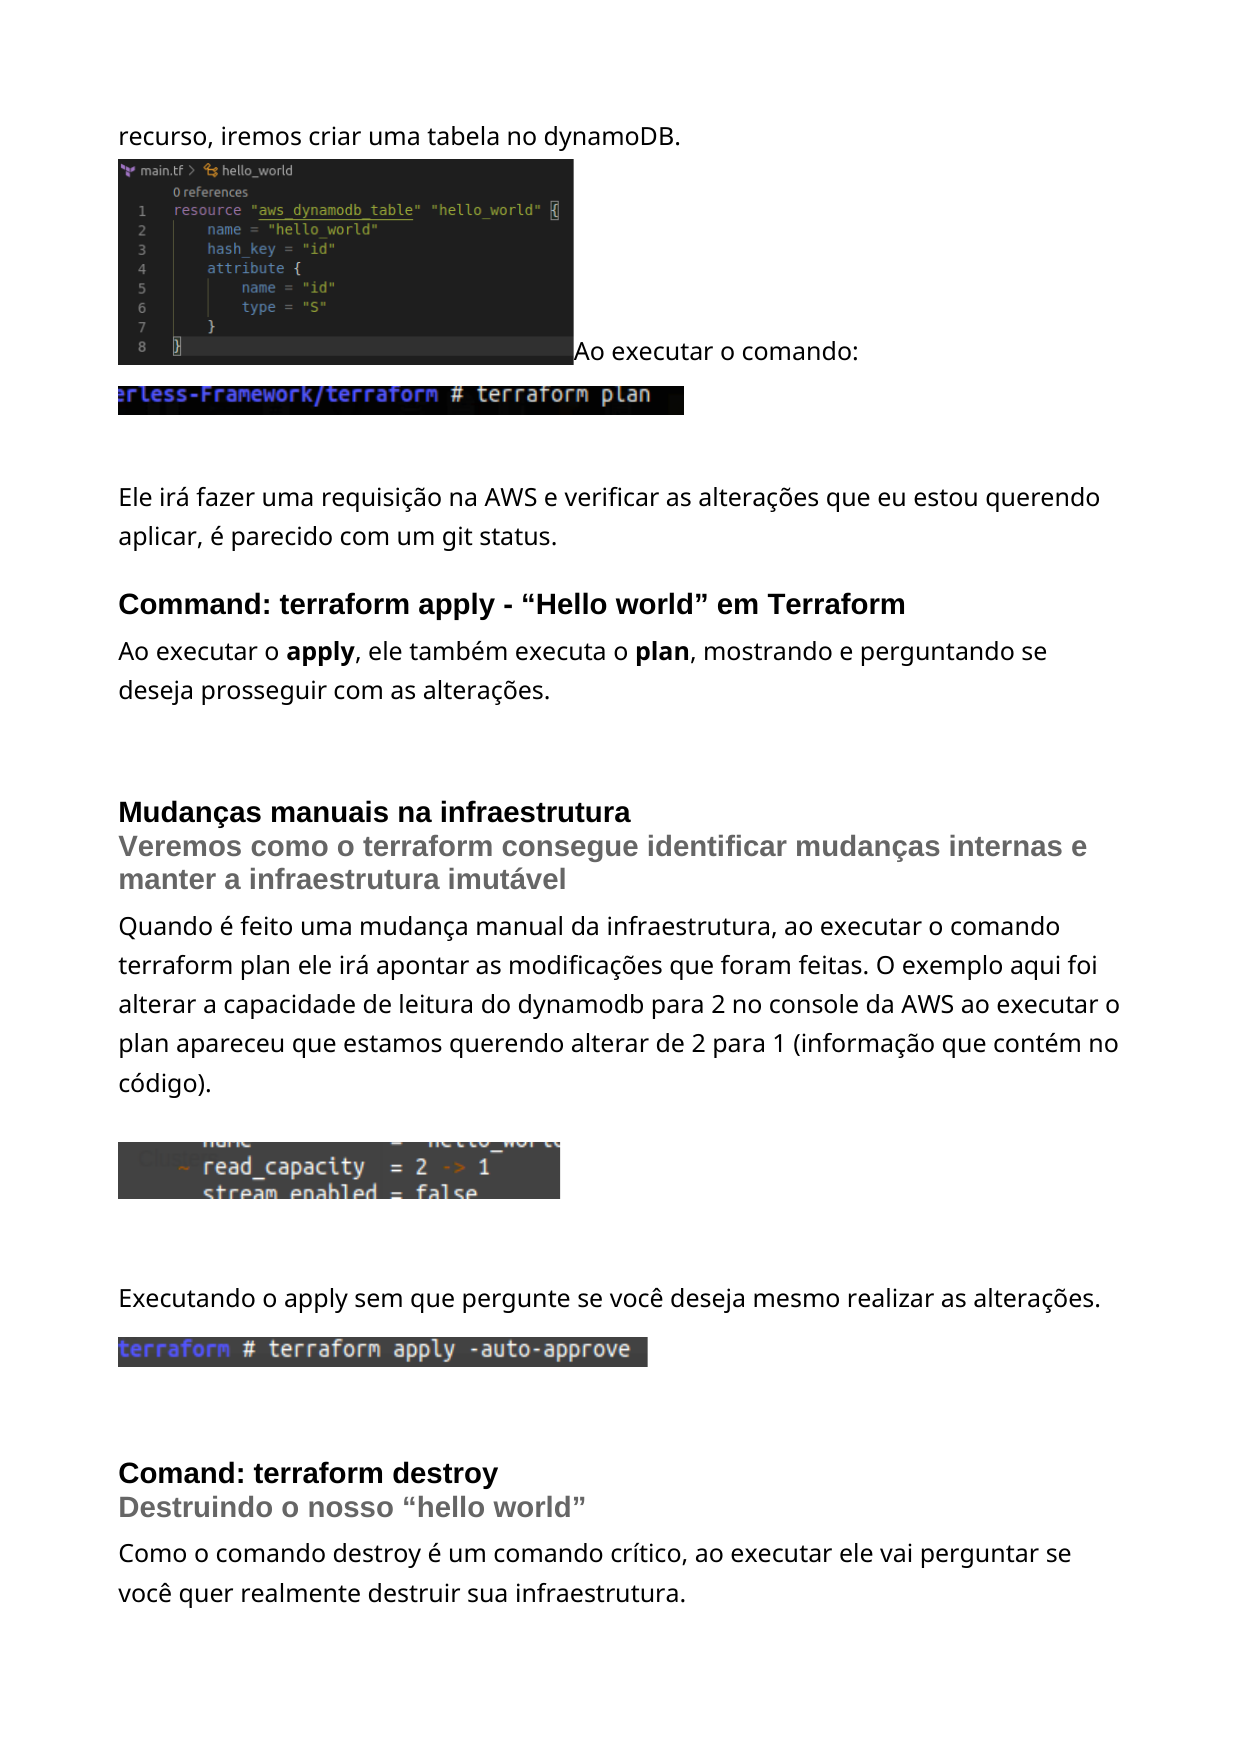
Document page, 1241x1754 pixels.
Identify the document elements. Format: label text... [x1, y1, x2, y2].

text Quando é feito uma mudança manual da infraestrutura, ao executar o comando terraform plan ele irá apontar as modificações que foram feitas. O exemplo aqui foi alterar a capacidade de leitura do dynamodb para 2 no console da AWS ao executar o plan apareceu que estamos querendo alterar de 2 para 1 (informação que contém no código). [118, 908, 1122, 1099]
text Como o comando destroy é um comando crítico, ao executar ele vai perguntar se você quer realmente destruir sua infraestrutura. [118, 1536, 1122, 1609]
text Ele irá fazer uma requisição na AWS e verificar as alterações que eu estou querendo aplicar, é parecido com um git status. [118, 480, 1122, 553]
picture [118, 1337, 648, 1367]
picture [118, 159, 574, 365]
text Ao executar o apply, ele também executa o plan, mostrando e perguntando se deseja prosseguir com as alterações. [118, 633, 1122, 707]
subtitle Mudanças manuais na infraestrutura Veremos como o terraform consegue identificar mudanças internas e manter a infraestrutura imutável [118, 795, 1122, 896]
subtitle Command: terraform apply - “Hello world” em Terraform [118, 587, 1122, 621]
subtitle Comand: terraform destroy Destruindo o nosso “hello world” [118, 1456, 1122, 1523]
text Executando o apply sem que pergunte se você deseja mesmo realizar as alterações. [118, 1280, 1122, 1314]
picture [118, 386, 684, 415]
picture [118, 1142, 561, 1199]
text recurso, iremos criar uma tabela no dynamoDB. [118, 118, 1122, 152]
text Ao executar o comando: [118, 333, 1122, 406]
